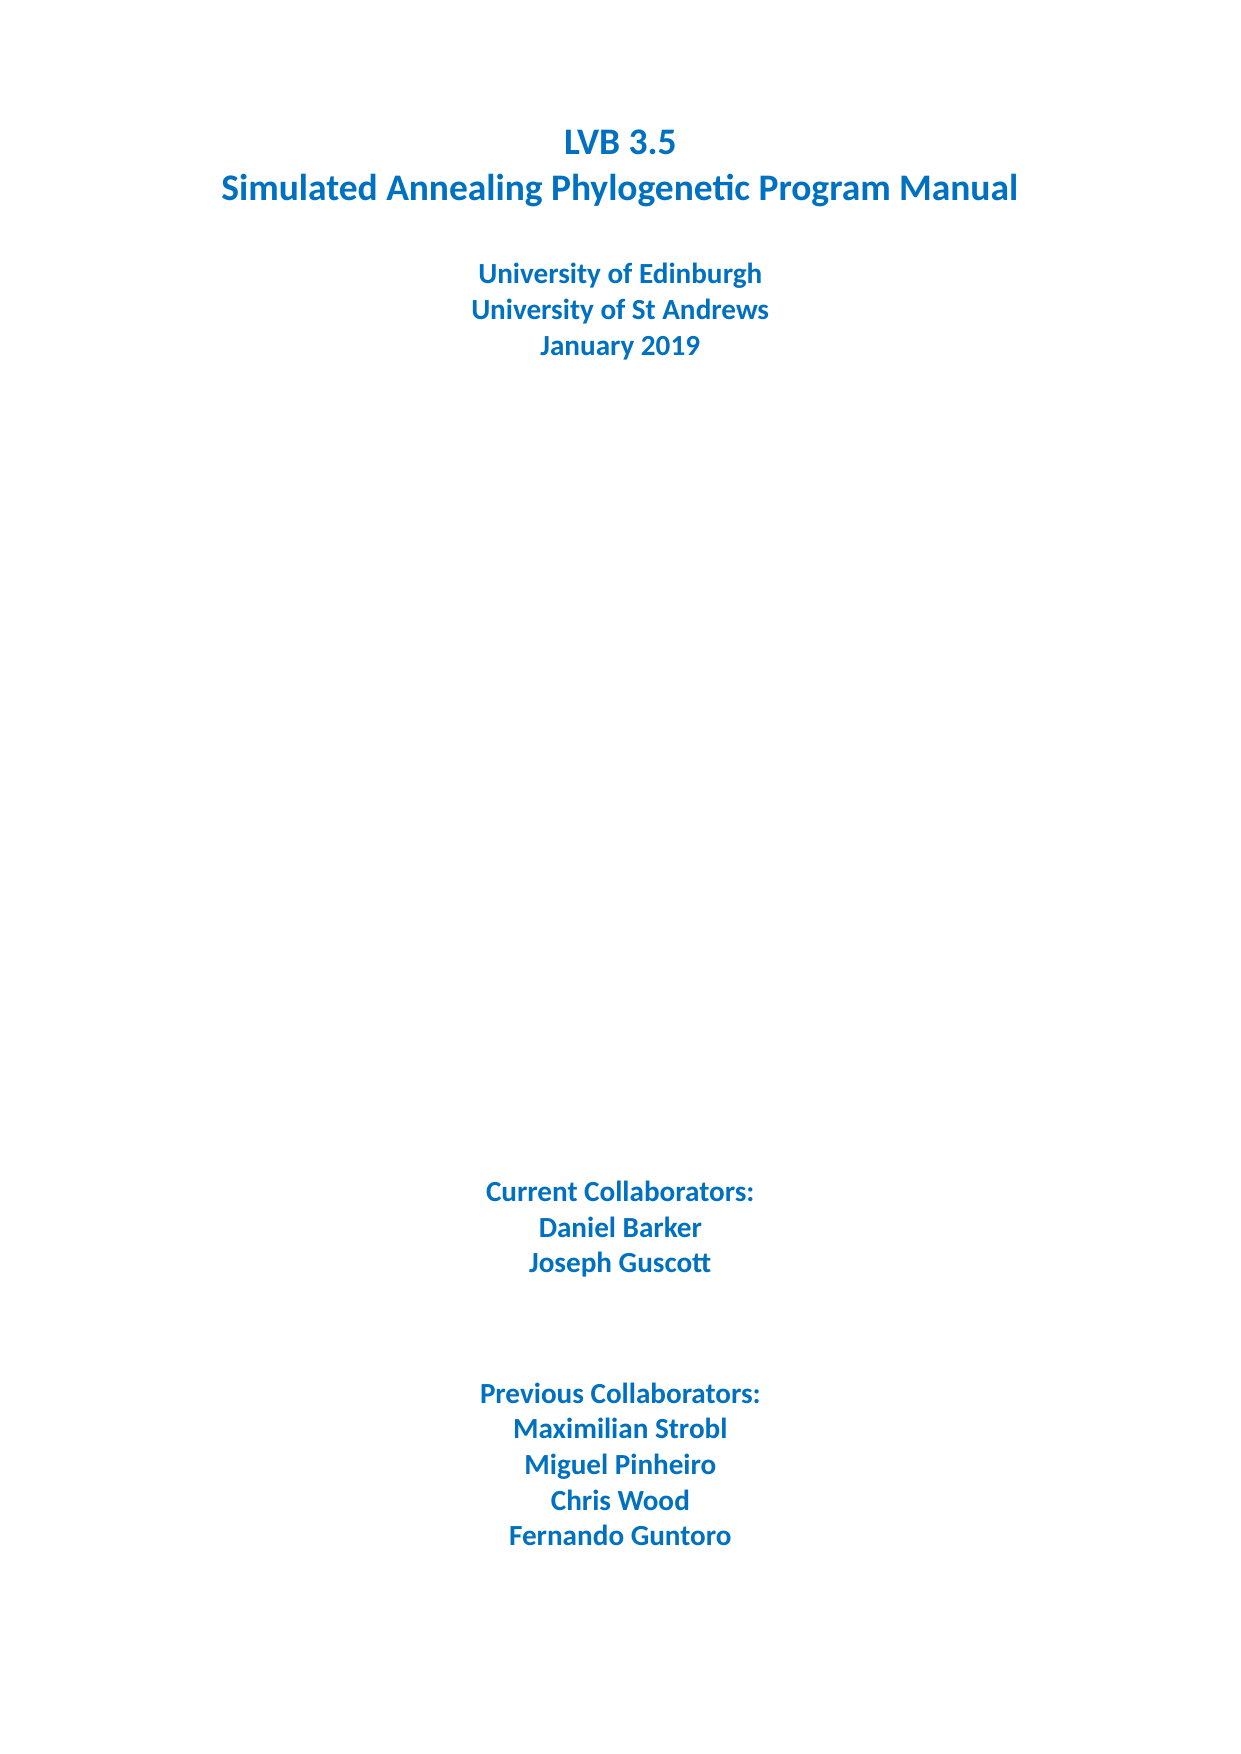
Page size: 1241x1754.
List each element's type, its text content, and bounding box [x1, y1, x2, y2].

text University of Edinburgh [118, 256, 1122, 291]
text Current Collaborators: [118, 1173, 1122, 1209]
text January 2019 [118, 327, 1122, 362]
text Simulated Annealing Phylogenetic Program Manual [118, 164, 1122, 210]
text LVB 3.5 [118, 118, 1122, 164]
text Chris Wood [118, 1482, 1122, 1517]
text Fernando Guntoro [118, 1517, 1122, 1553]
text University of St Andrews [118, 291, 1122, 327]
text Daniel Barker [118, 1209, 1122, 1244]
text Maximilian Strobl [118, 1410, 1122, 1446]
text Joseph Guscott [118, 1244, 1122, 1280]
text Miguel Pinheiro [118, 1446, 1122, 1482]
text Previous Collaborators: [118, 1375, 1122, 1410]
